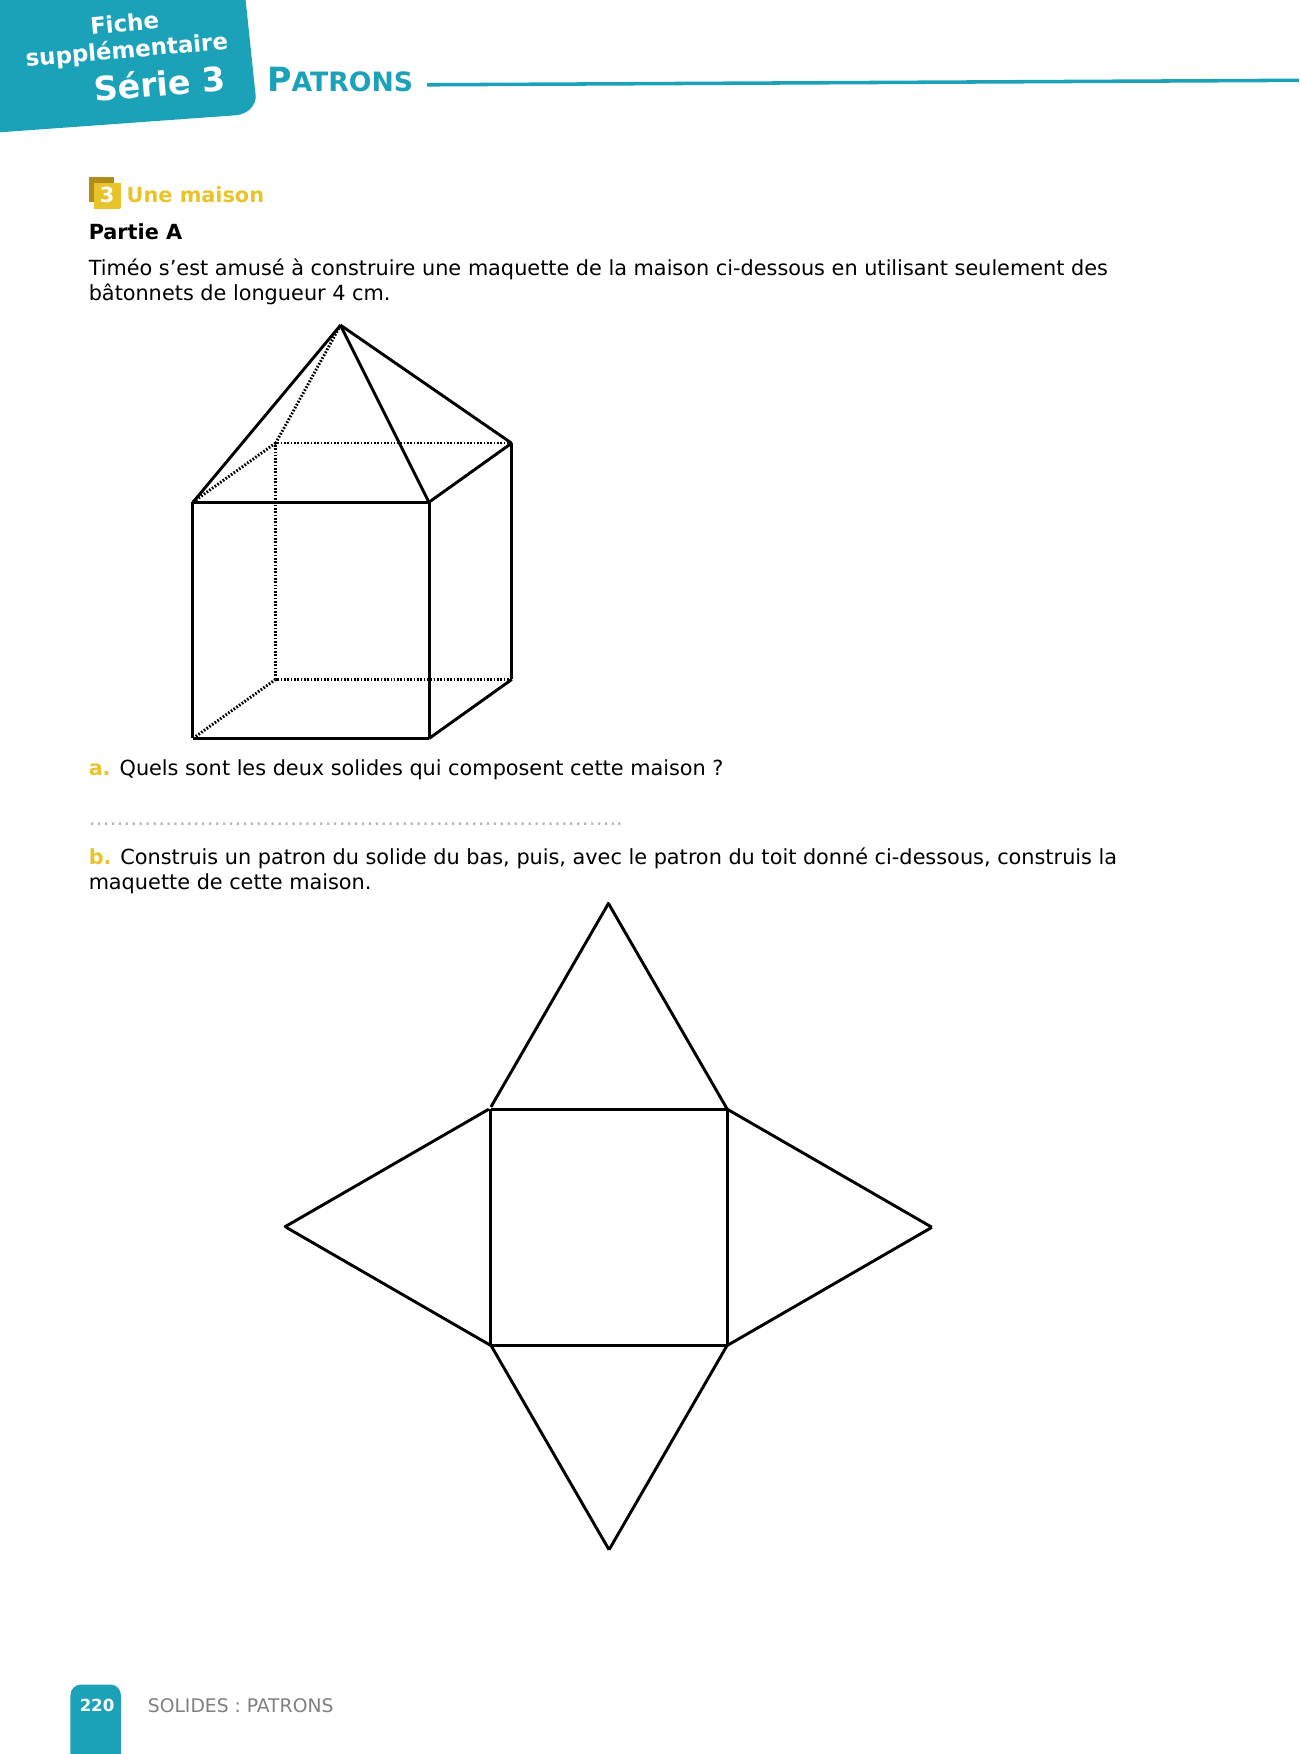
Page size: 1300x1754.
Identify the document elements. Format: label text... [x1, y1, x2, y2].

list Quels sont les deux solides qui composent cette maison ? [88, 756, 1211, 781]
list Construis un patron du solide du bas, puis, avec le patron du toit donné ci-dessous, construis la maquette de cette maison. [88, 845, 1211, 894]
text ………………………………………………………………….. [88, 792, 1211, 834]
subtitle Partie A [88, 220, 1205, 244]
subtitle Une maison [114, 177, 1211, 208]
subtitle Timéo s’est amusé à construire une maquette de la maison ci-dessous en utilisant seulement des bâtonnets de longueur 4 cm. [88, 256, 1205, 305]
